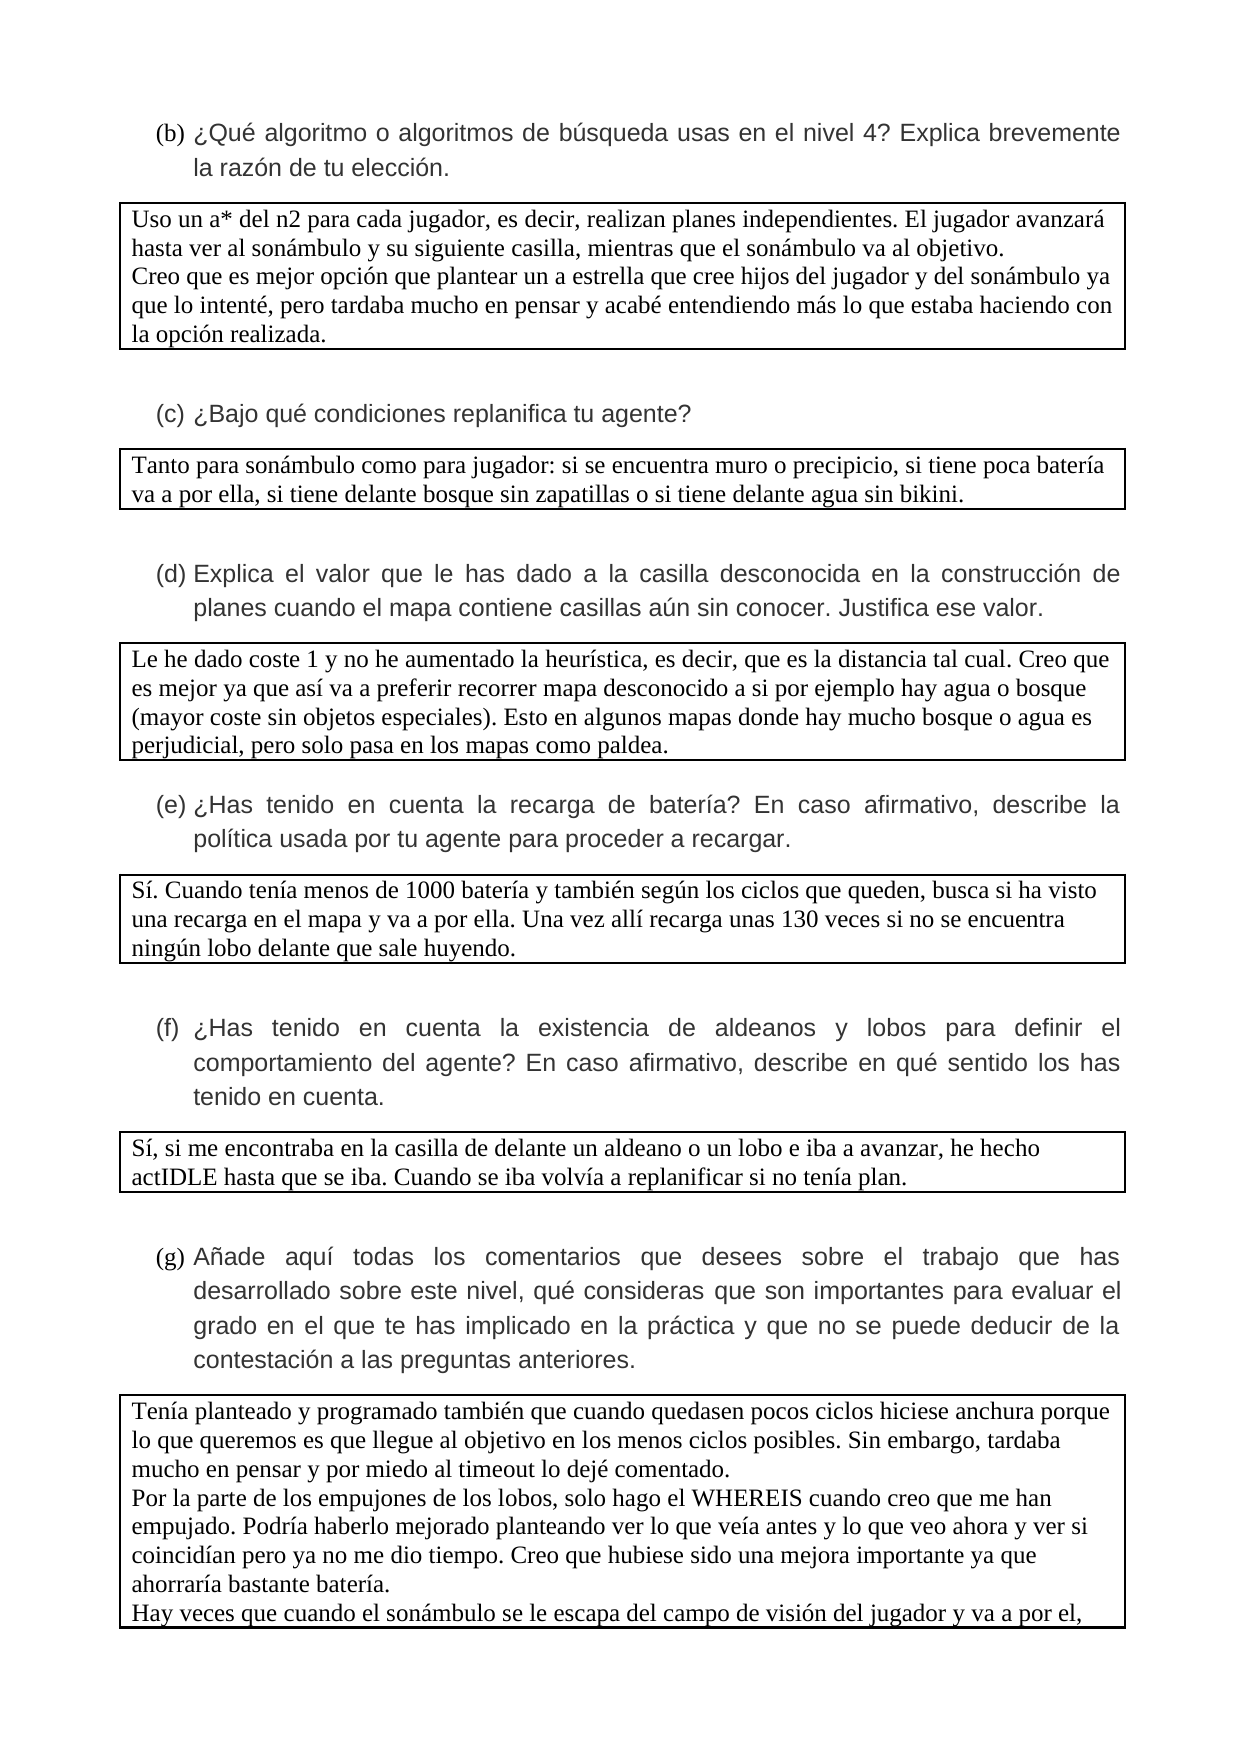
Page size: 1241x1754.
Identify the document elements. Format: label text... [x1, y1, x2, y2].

table_header Sí. Cuando tenía menos de 1000 batería y también según los ciclos que queden, busca si ha visto una recarga en el mapa y va a por ella. Una vez allí recarga unas 130 veces si no se encuentra ningún lobo delante que sale huyendo. [121, 876, 1124, 962]
list ¿Has tenido en cuenta la existencia de aldeanos y lobos para definir el comportamiento del agente? En caso afirmativo, describe en qué sentido los has tenido en cuenta. [156, 1013, 1122, 1111]
table_header Tanto para sonámbulo como para jugador: si se encuentra muro o precipicio, si tiene poca batería va a por ella, si tiene delante bosque sin zapatillas o si tiene delante agua sin bikini. [121, 450, 1124, 507]
list ¿Has tenido en cuenta la recarga de batería? En caso afirmativo, describe la política usada por tu agente para proceder a recargar. [156, 790, 1122, 853]
list Añade aquí todas los comentarios que desees sobre el trabajo que has desarrollado sobre este nivel, qué consideras que son importantes para evaluar el grado en el que te has implicado en la práctica y que no se puede deducir de la contestación a las preguntas anteriores. [156, 1242, 1122, 1374]
table_header Tenía planteado y programado también que cuando quedasen pocos ciclos hiciese anchura porque lo que queremos es que llegue al objetivo en los menos ciclos posibles. Sin embargo, tardaba mucho en pensar y por miedo al timeout lo dejé comentado. Por la parte de los empujones de los lobos, solo hago el WHEREIS cuando creo que me han empujado. Podría haberlo mejorado planteando ver lo que veía antes y lo que veo ahora y ver si coincidían pero ya no me dio tiempo. Creo que hubiese sido una mejora importante ya que ahorraría bastante batería. Hay veces que cuando el sonámbulo se le escapa del campo de visión del jugador y va a por el, [121, 1396, 1124, 1626]
table_header Sí, si me encontraba en la casilla de delante un aldeano o un lobo e iba a avanzar, he hecho actIDLE hasta que se iba. Cuando se iba volvía a replanificar si no tenía plan. [121, 1133, 1124, 1191]
list ¿Bajo qué condiciones replanifica tu agente? [156, 399, 1122, 427]
list Explica el valor que le has dado a la casilla desconocida en la construcción de planes cuando el mapa contiene casillas aún sin conocer. Justifica ese valor. [156, 558, 1122, 622]
table_header Le he dado coste 1 y no he aumentado la heurística, es decir, que es la distancia tal cual. Creo que es mejor ya que así va a preferir recorrer mapa desconocido a si por ejemplo hay agua o bosque (mayor coste sin objetos especiales). Esto en algunos mapas donde hay mucho bosque o agua es perjudicial, pero solo pasa en los mapas como paldea. [121, 644, 1124, 759]
table_header Uso un a* del n2 para cada jugador, es decir, realizan planes independientes. El jugador avanzará hasta ver al sonámbulo y su siguiente casilla, mientras que el sonámbulo va al objetivo. Creo que es mejor opción que plantear un a estrella que cree hijos del jugador y del sonámbulo ya que lo intenté, pero tardaba mucho en pensar y acabé entendiendo más lo que estaba haciendo con la opción realizada. [121, 204, 1124, 348]
list ¿Qué algoritmo o algoritmos de búsqueda usas en el nivel 4? Explica brevemente la razón de tu elección. [156, 118, 1122, 181]
